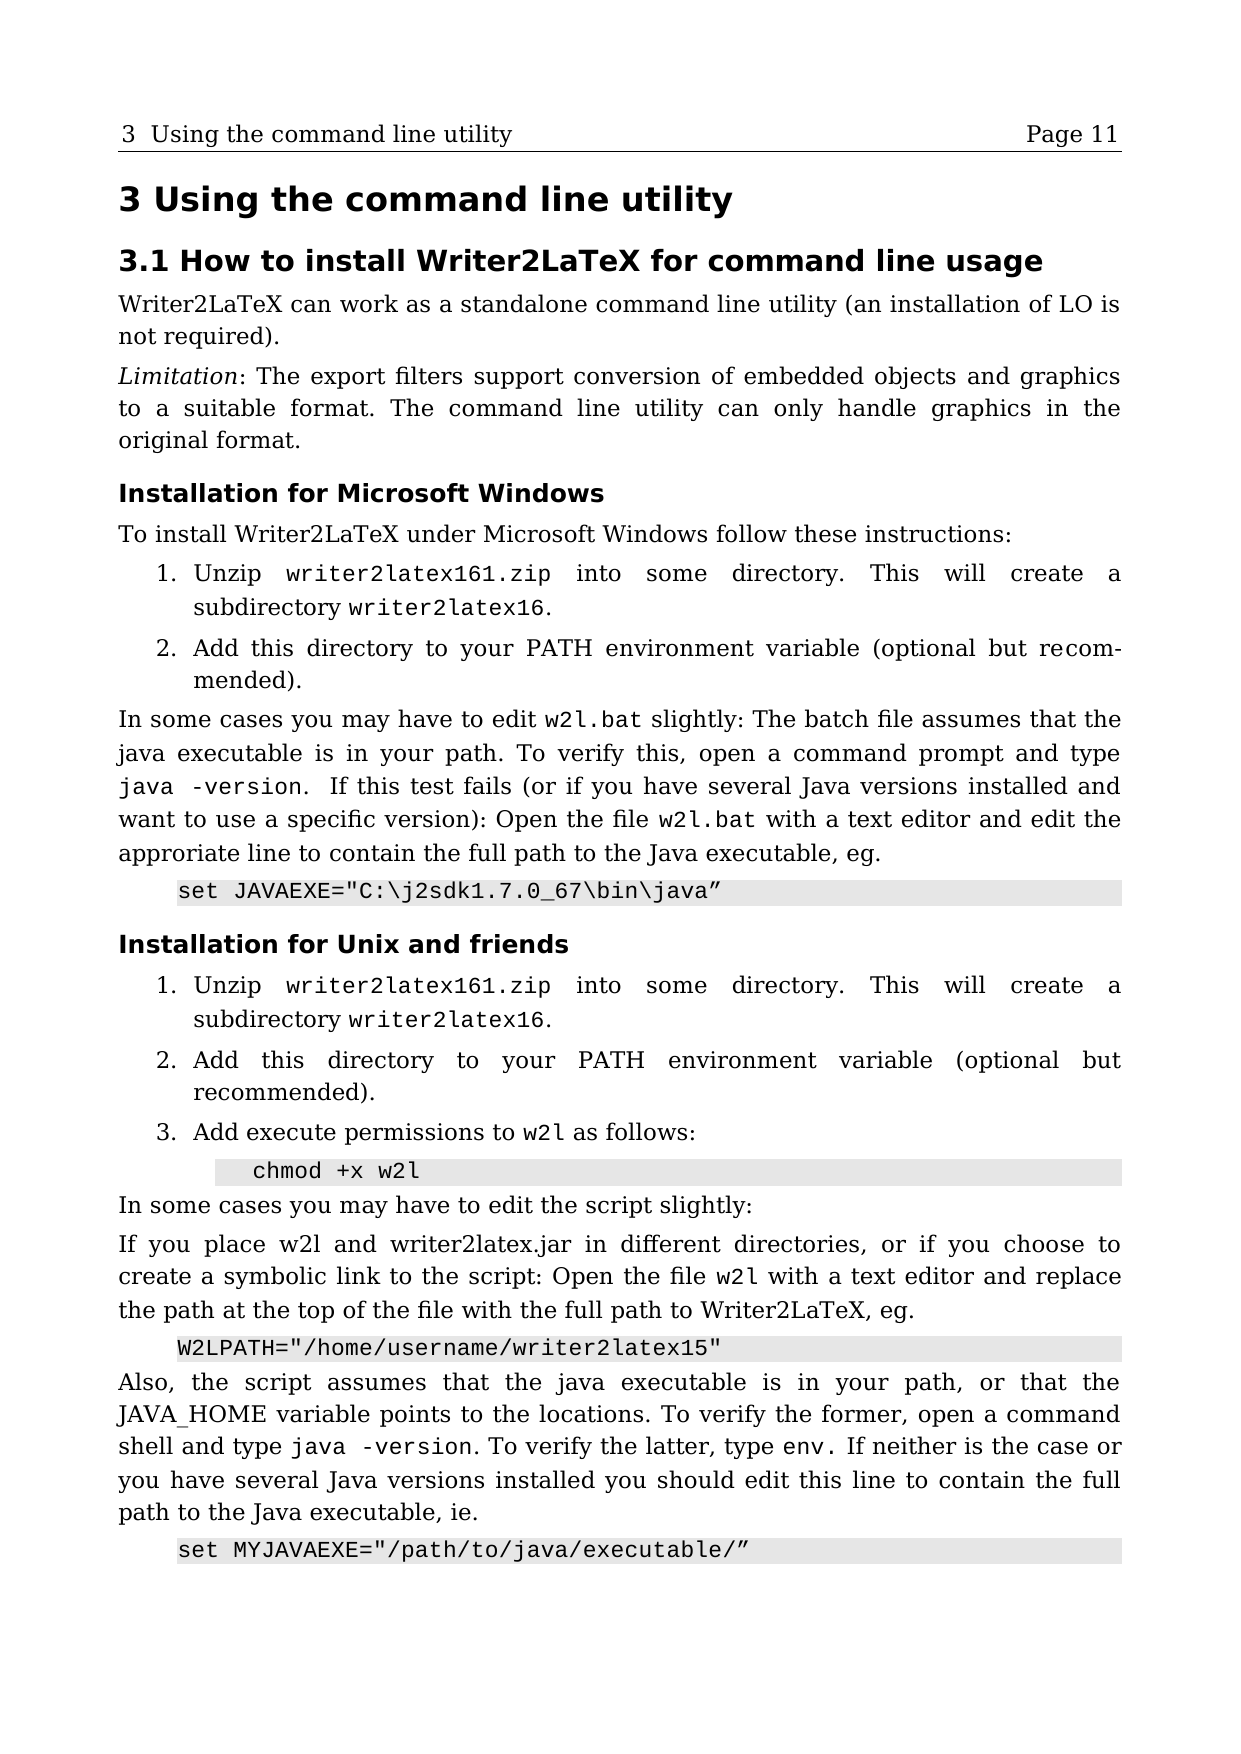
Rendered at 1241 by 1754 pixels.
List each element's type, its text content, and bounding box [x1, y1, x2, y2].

text set MYJAVAEXE="/path/to/java/executable/” [177, 1538, 1122, 1564]
subtitle How to install Writer2LaTeX for command line usage [118, 244, 1122, 278]
text In some cases you may have to edit w2l.bat slightly: The batch file assumes that the java executable is in your path. To verify this, open a command prompt and type java -version. If this test fails (or if you have several Java versions installed and want to use a specific version): Open the file w2l.bat with a text editor and edit the approriate line to contain the full path to the Java executable, eg. [118, 706, 1122, 867]
text set JAVAEXE="C:\j2sdk1.7.0_67\bin\java” [177, 880, 1122, 906]
text If you place w2l and writer2latex.jar in different directories, or if you choose to create a symbolic link to the script: Open the file w2l with a text editor and replace the path at the top of the file with the full path to Writer2LaTeX, eg. [118, 1231, 1122, 1324]
text To install Writer2LaTeX under Microsoft Windows follow these instructions: [118, 521, 1122, 548]
text Limitation: The export filters support conversion of embedded objects and graphics to a suitable format. The command line utility can only handle graphics in the original format. [118, 363, 1122, 454]
text W2LPATH="/home/username/writer2latex15" [177, 1336, 1122, 1362]
list chmod +x w2l [215, 1159, 1122, 1186]
text In some cases you may have to edit the script slightly: [118, 1192, 1122, 1218]
text Writer2LaTeX can work as a standalone command line utility (an installation of LO is not required). [118, 291, 1122, 350]
text Also, the script assumes that the java executable is in your path, or that the JAVA_HOME variable points to the locations. To verify the former, open a command shell and type java -version. To verify the latter, type env. If neither is the case or you have several Java versions installed you should edit this line to contain the full path to the Java executable, ie. [118, 1368, 1122, 1526]
list Add execute permissions to w2l as follows: [156, 1119, 1122, 1147]
list Add this directory to your PATH environment variable (optional but recommended). [156, 1047, 1122, 1106]
subtitle Installation for Microsoft Windows [118, 479, 1122, 508]
subtitle Installation for Unix and friends [118, 931, 1122, 960]
list Unzip writer2latex161.zip into some directory. This will create a subdirectory writer2latex16. [156, 972, 1122, 1034]
subtitle Using the command line utility [118, 181, 1122, 219]
list Unzip writer2latex161.zip into some directory. This will create a subdirectory writer2latex16. [156, 560, 1122, 622]
list Add this directory to your PATH environment variable (optional but re­com­men­ded). [156, 635, 1122, 694]
